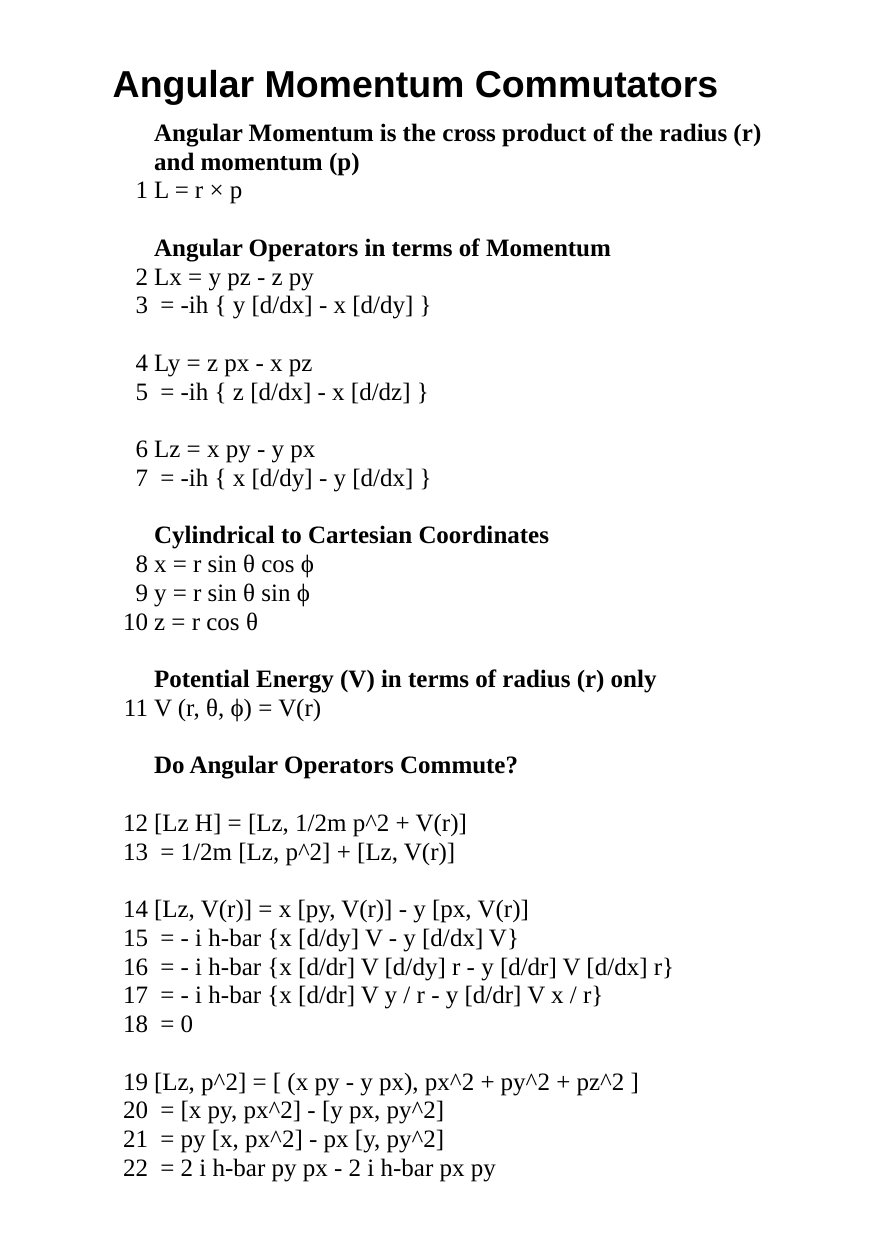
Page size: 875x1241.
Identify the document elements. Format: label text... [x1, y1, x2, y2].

table_cell [106, 492, 151, 521]
table_cell 4 [106, 348, 151, 377]
table_cell 15 [106, 923, 151, 952]
table_cell [106, 751, 151, 779]
table_cell [151, 636, 809, 664]
table_cell Potential Energy (V) in terms of radius (r) only [151, 664, 809, 693]
table_cell 22 [106, 1153, 151, 1182]
table_cell 21 [106, 1124, 151, 1153]
table_cell 14 [106, 894, 151, 923]
table_cell 11 [106, 693, 151, 722]
table_cell 18 [106, 1009, 151, 1038]
table_cell Do Angular Operators Commute? [151, 751, 809, 779]
table_cell Cylindrical to Cartesian Coordinates [151, 521, 809, 549]
table_cell 19 [106, 1067, 151, 1096]
table_cell = - i h-bar {x [d/dy] V - y [d/dx] V} [151, 923, 809, 952]
table_cell [106, 722, 151, 751]
table_cell V (r, θ, ϕ) = V(r) [151, 693, 809, 722]
table_cell = [x py, px^2] - [y px, py^2] [151, 1096, 809, 1124]
table_cell [106, 204, 151, 233]
table_cell = - i h-bar {x [d/dr] V [d/dy] r - y [d/dr] V [d/dx] r} [151, 952, 809, 981]
table_cell [106, 521, 151, 549]
table_cell Lz = x py - y px [151, 434, 809, 463]
table_cell 20 [106, 1096, 151, 1124]
table_cell = 2 i h-bar py px - 2 i h-bar px py [151, 1153, 809, 1182]
table_cell [151, 406, 809, 434]
table_cell [151, 779, 809, 808]
table_cell 5 [106, 377, 151, 406]
table_cell [106, 319, 151, 348]
table_cell [106, 636, 151, 664]
table_cell = -ih { x [d/dy] - y [d/dx] } [151, 463, 809, 492]
table_cell x = r sin θ cos ϕ [151, 549, 809, 578]
table_header Angular Momentum is the cross product of the radius (r) and momentum (p) [151, 118, 809, 176]
table_cell 17 [106, 981, 151, 1009]
table_cell 16 [106, 952, 151, 981]
table_cell 6 [106, 434, 151, 463]
table_cell Ly = z px - x pz [151, 348, 809, 377]
table_cell [151, 1038, 809, 1067]
table_cell = 0 [151, 1009, 809, 1038]
table_cell [106, 664, 151, 693]
table_cell [106, 406, 151, 434]
table_cell [106, 1038, 151, 1067]
table_cell [151, 866, 809, 894]
table_cell = -ih { z [d/dx] - x [d/dz] } [151, 377, 809, 406]
table_cell 1 [106, 176, 151, 204]
table_cell Angular Operators in terms of Momentum [151, 233, 809, 262]
table_cell y = r sin θ sin ϕ [151, 578, 809, 607]
table_cell = -ih { y [d/dx] - x [d/dy] } [151, 291, 809, 319]
table_cell z = r cos θ [151, 607, 809, 636]
table_cell Lx = y pz - z py [151, 262, 809, 291]
table_cell 7 [106, 463, 151, 492]
table_cell [Lz H] = [Lz, 1/2m p^2 + V(r)] [151, 808, 809, 837]
table_cell = py [x, px^2] - px [y, py^2] [151, 1124, 809, 1153]
table_header [106, 118, 151, 176]
table_cell [151, 319, 809, 348]
table_cell [Lz, V(r)] = x [py, V(r)] - y [px, V(r)] [151, 894, 809, 923]
table_cell [151, 204, 809, 233]
table_cell = 1/2m [Lz, p^2] + [Lz, V(r)] [151, 837, 809, 866]
table_cell [106, 233, 151, 262]
table_cell [106, 866, 151, 894]
table_cell 3 [106, 291, 151, 319]
table_cell 13 [106, 837, 151, 866]
table_cell 10 [106, 607, 151, 636]
table_cell [106, 779, 151, 808]
table_cell 9 [106, 578, 151, 607]
table_cell L = r × p [151, 176, 809, 204]
table_cell 12 [106, 808, 151, 837]
table_cell = - i h-bar {x [d/dr] V y / r - y [d/dr] V x / r} [151, 981, 809, 1009]
table_cell [Lz, p^2] = [ (x py - y px), px^2 + py^2 + pz^2 ] [151, 1067, 809, 1096]
subtitle Angular Momentum Commutators [112, 62, 837, 106]
table_cell 2 [106, 262, 151, 291]
table_cell [151, 722, 809, 751]
table_cell 8 [106, 549, 151, 578]
table_cell [151, 492, 809, 521]
